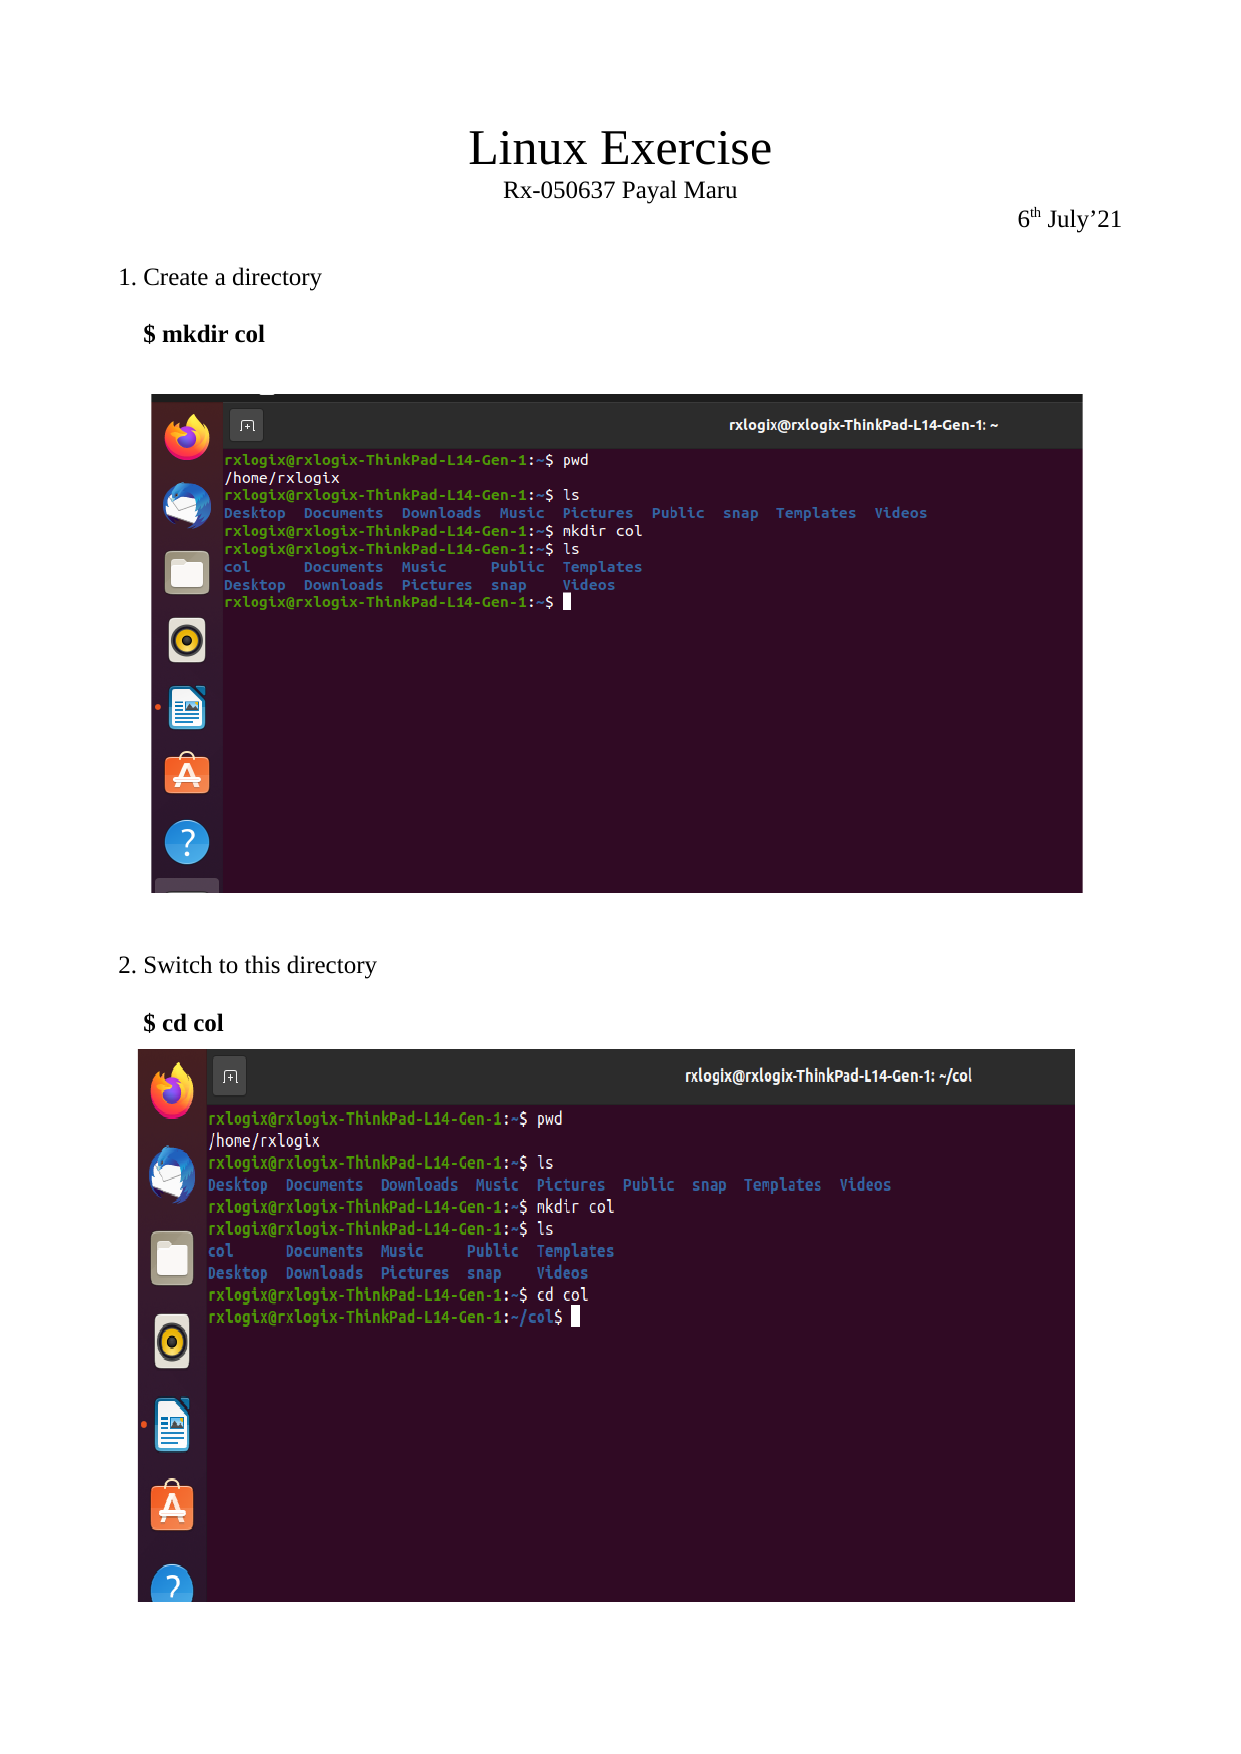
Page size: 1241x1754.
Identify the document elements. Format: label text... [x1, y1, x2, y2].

text 1. Create a directory [118, 262, 1122, 291]
text $ cd col [118, 1008, 1122, 1037]
text $ mkdir col [118, 319, 1122, 348]
text Linux Exercise [118, 118, 1122, 176]
text 6th July’21 [118, 204, 1122, 233]
picture [137, 1049, 1075, 1602]
text Rx-050637 Payal Maru [118, 176, 1122, 204]
text 2. Switch to this directory [118, 951, 1122, 979]
picture [151, 394, 1083, 893]
